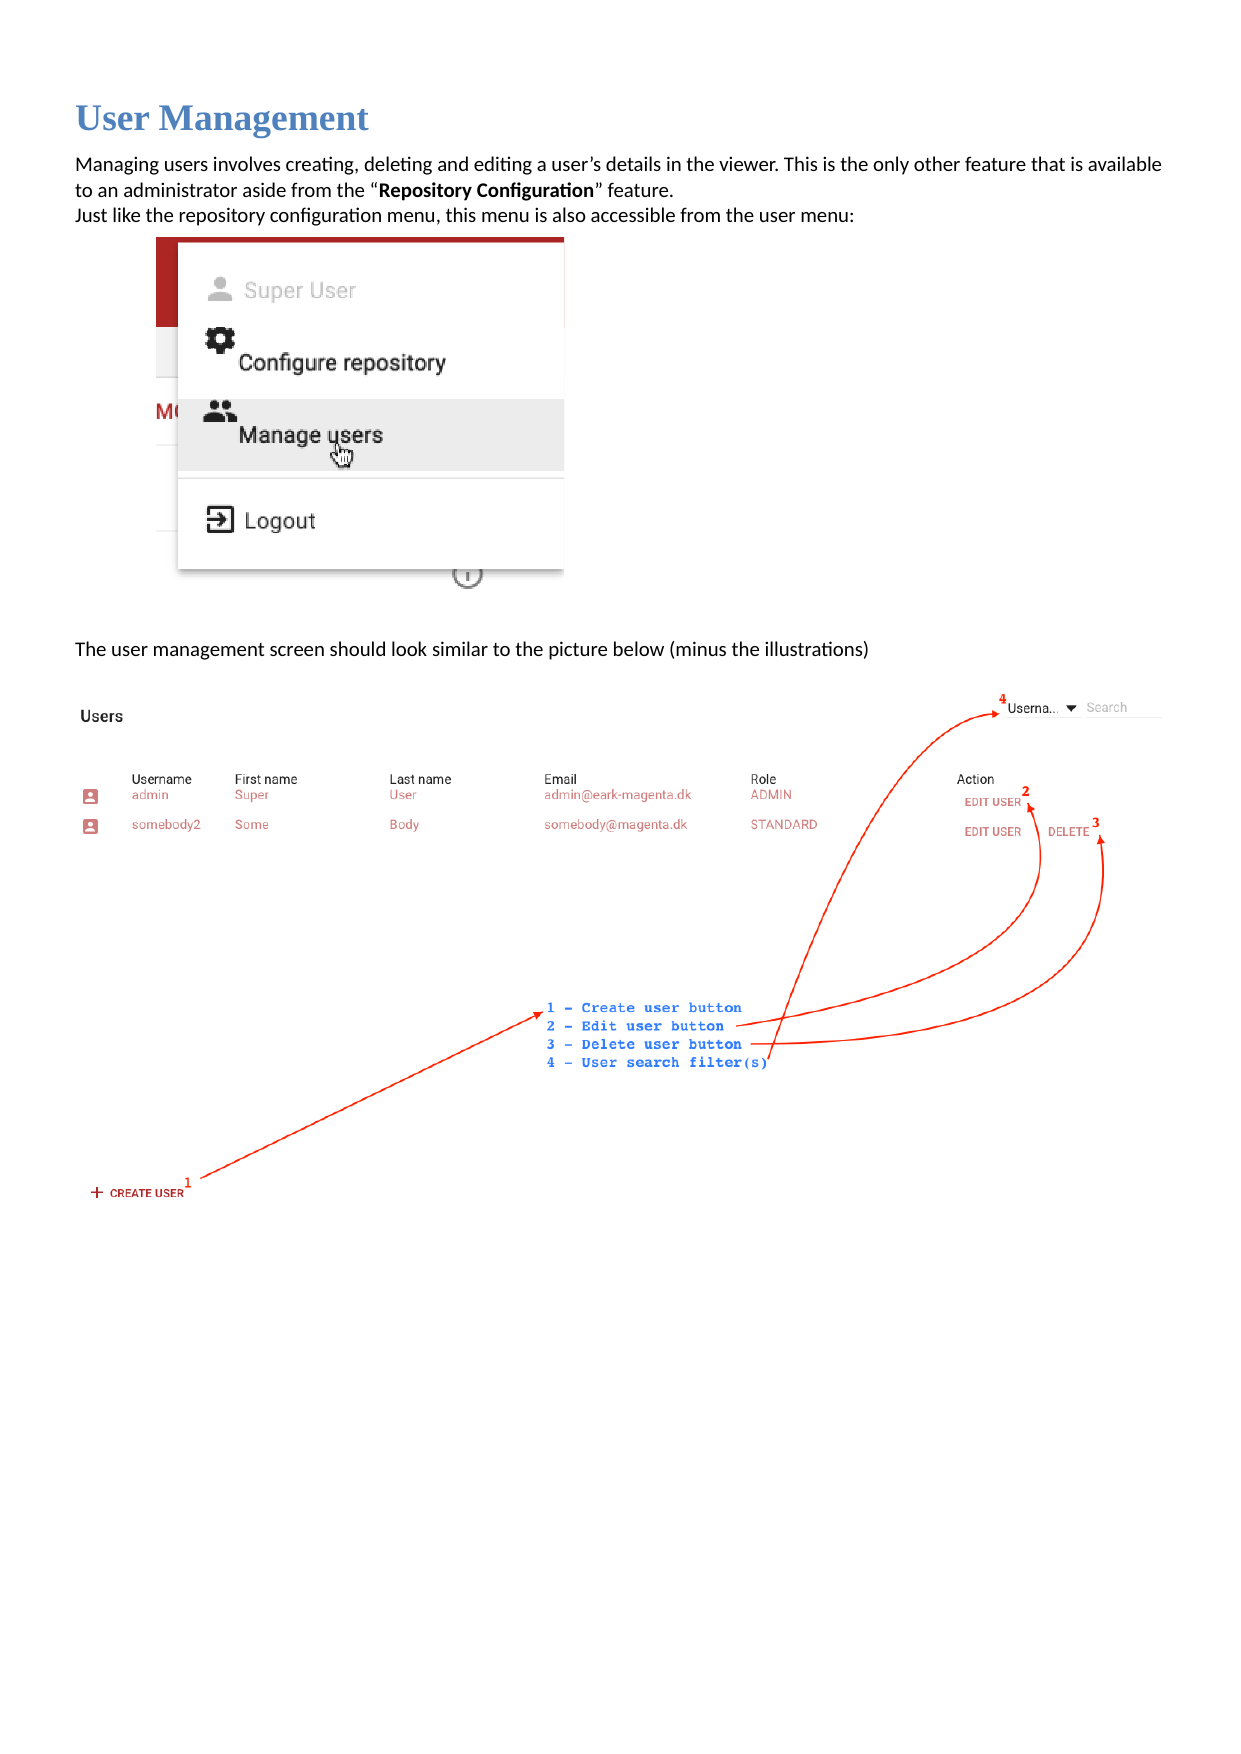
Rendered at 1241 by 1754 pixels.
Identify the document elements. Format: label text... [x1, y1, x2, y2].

subtitle User Management [75, 96, 1165, 139]
picture [156, 237, 565, 590]
text The user management screen should look similar to the picture below (minus the illustrations) [75, 636, 1165, 661]
picture [75, 661, 1166, 1206]
text Managing users involves creating, deleting and editing a user’s details in the viewer. This is the only other feature that is available to an administrator aside from the “Repository Configuration” feature. [75, 151, 1165, 202]
text Just like the repository configuration menu, this menu is also accessible from the user menu: [75, 202, 1165, 228]
